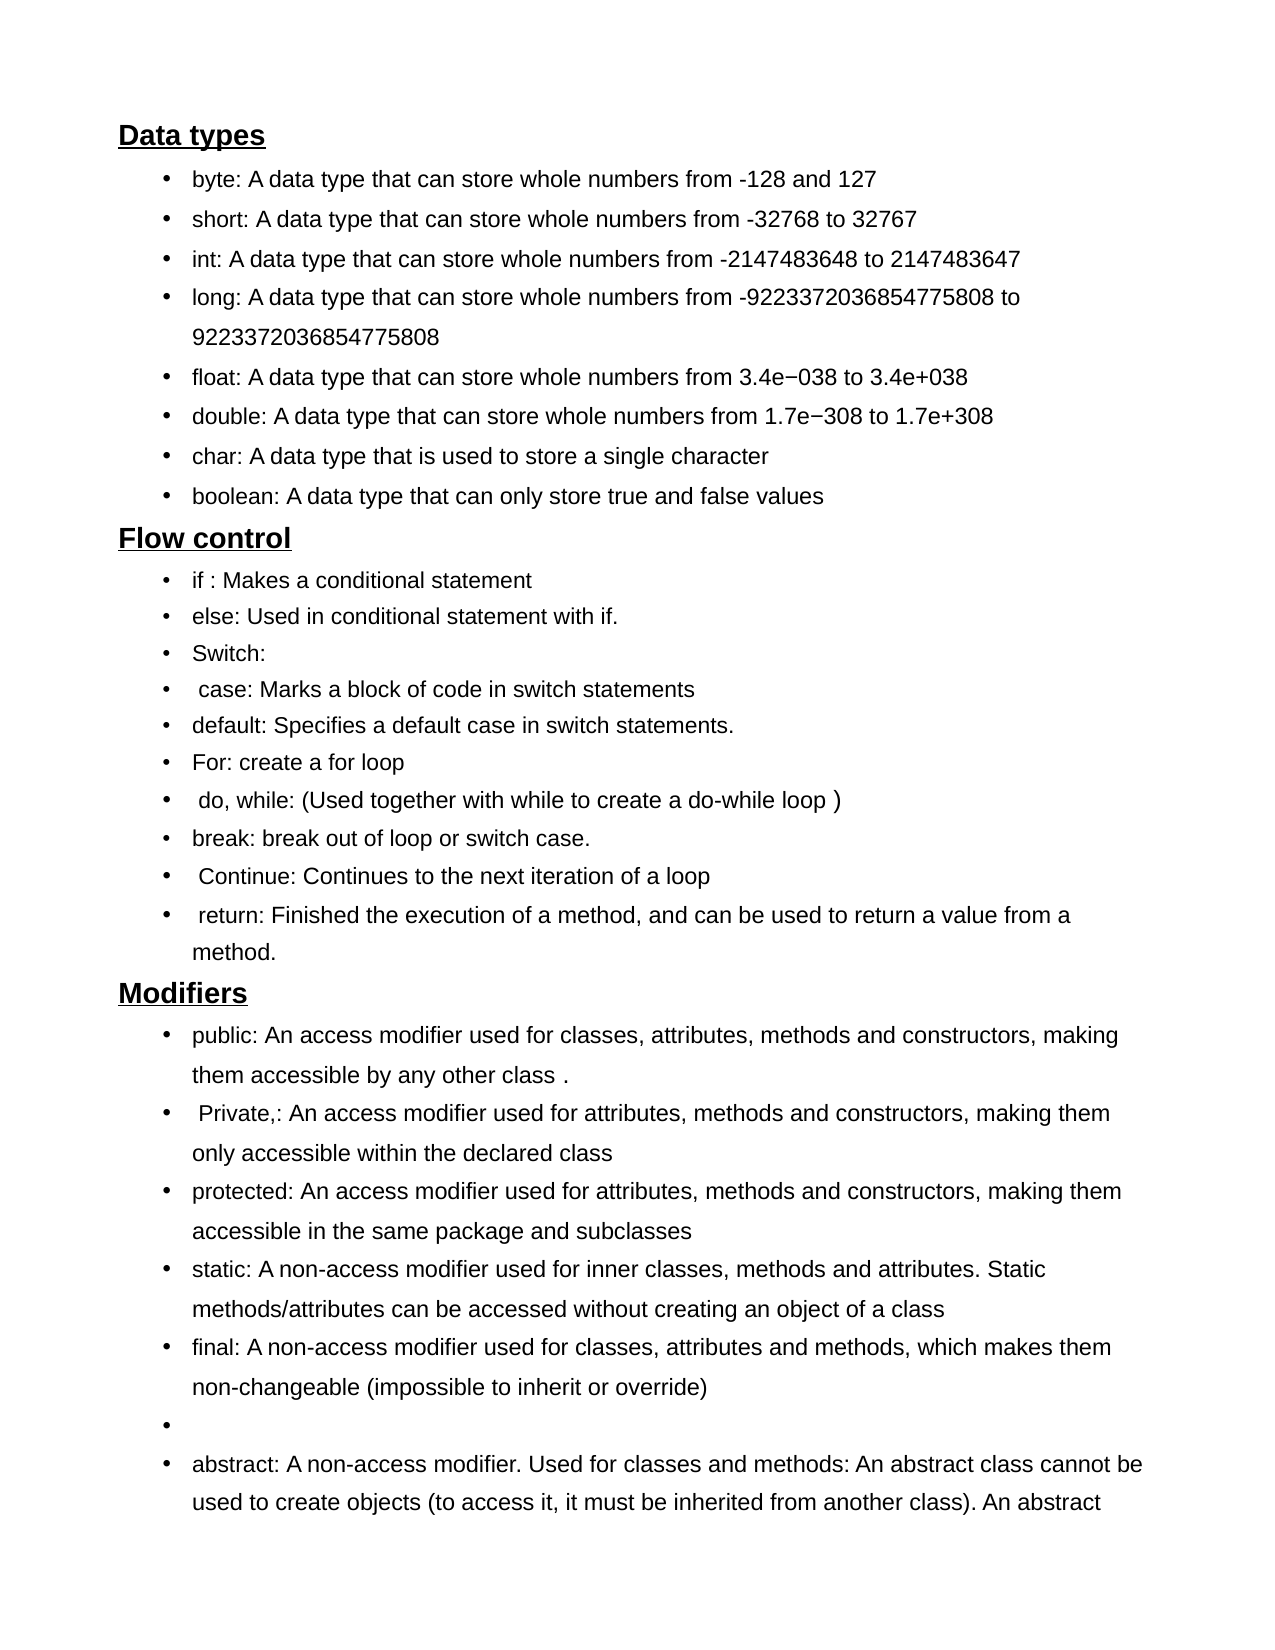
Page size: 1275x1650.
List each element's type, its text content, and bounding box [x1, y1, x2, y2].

list Private,: An access modifier used for attributes, methods and constructors, making them only accessible within the declared class [162, 1100, 1157, 1167]
list protected: An access modifier used for attributes, methods and constructors, making them accessible in the same package and subclasses [162, 1178, 1157, 1244]
list char: A data type that is used to store a single character [162, 441, 1157, 470]
text Modifiers [118, 976, 1157, 1009]
list break: break out of loop or switch case. [162, 825, 1157, 851]
list boolean: A data type that can only store true and false values [162, 481, 1157, 510]
list public: An access modifier used for classes, attributes, methods and constructors, making them accessible by any other class . [162, 1022, 1157, 1089]
list default: Specifies a default case in switch statements. [162, 712, 1157, 739]
list static: A non-access modifier used for inner classes, methods and attributes. Static methods/attributes can be accessed without creating an object of a class [162, 1255, 1157, 1322]
list byte: A data type that can store whole numbers from -128 and 127 [162, 164, 1157, 193]
list float: A data type that can store whole numbers from 3.4e−038 to 3.4e+038 [162, 362, 1157, 390]
list final: A non-access modifier used for classes, attributes and methods, which makes them non-changeable (impossible to inherit or override) [162, 1333, 1157, 1400]
list long: A data type that can store whole numbers from -9223372036854775808 to 9223372036854775808 [162, 284, 1157, 351]
list int: A data type that can store whole numbers from -2147483648 to 2147483647 [162, 244, 1157, 273]
list Continue: Continues to the next iteration of a loop [162, 861, 1157, 890]
text Data types [118, 118, 1157, 152]
list Switch: [162, 640, 1157, 666]
text Flow control [118, 521, 1157, 554]
list abstract: A non-access modifier. Used for classes and methods: An abstract class cannot be used to create objects (to access it, it must be inherited from another class). An abstract [162, 1451, 1157, 1515]
list For: create a for loop [162, 749, 1157, 775]
list double: A data type that can store whole numbers from 1.7e−308 to 1.7e+308 [162, 401, 1157, 430]
list return: Finished the execution of a method, and can be used to return a value from a method. [162, 901, 1157, 966]
list do, while: (Used together with while to create a do-while loop ) [162, 785, 1157, 814]
list if : Makes a conditional statement [162, 567, 1157, 593]
list short: A data type that can store whole numbers from -32768 to 32767 [162, 204, 1157, 233]
list case: Marks a block of code in switch statements [162, 676, 1157, 702]
list else: Used in conditional statement with if. [162, 603, 1157, 630]
